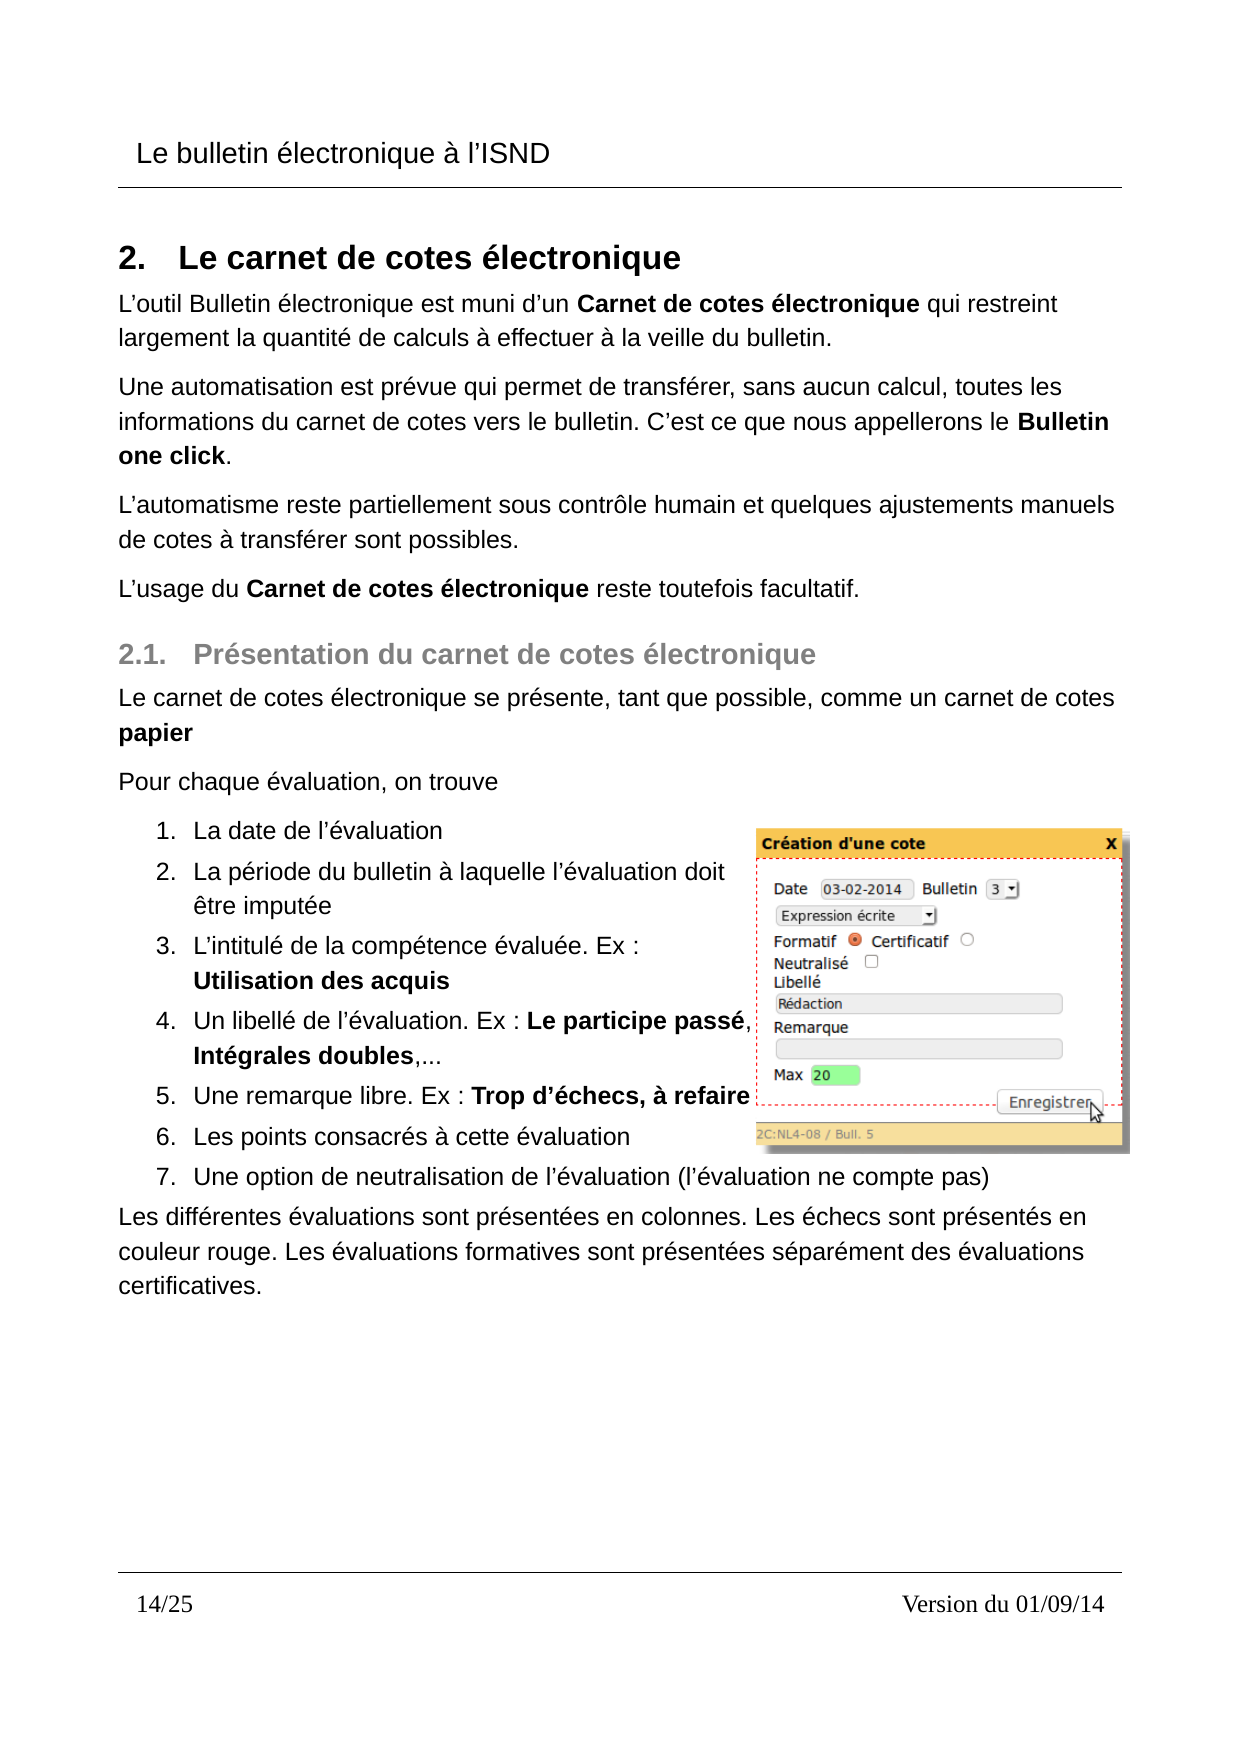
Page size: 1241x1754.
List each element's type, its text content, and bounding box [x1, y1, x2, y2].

subtitle Le carnet de cotes électronique [118, 237, 1122, 276]
list Une option de neutralisation de l’évaluation (l’évaluation ne compte pas) [156, 1162, 1122, 1191]
text Les différentes évaluations sont présentées en colonnes. Les échecs sont présentés en couleur rouge. Les évaluations formatives sont présentées séparément des évaluations certificatives. [118, 1202, 1122, 1300]
text Pour chaque évaluation, on trouve [118, 767, 1122, 796]
text L’outil Bulletin électronique est muni d’un Carnet de cotes électronique qui restreint largement la quantité de calculs à effectuer à la veille du bulletin. [118, 289, 1122, 352]
subtitle Présentation du carnet de cotes électronique [118, 637, 1122, 671]
list La date de l’évaluation [156, 816, 1122, 845]
list Une remarque libre. Ex : Trop d’échecs, à refaire [156, 1081, 755, 1110]
list Les points consacrés à cette évaluation [156, 1122, 755, 1150]
text Le carnet de cotes électronique se présente, tant que possible, comme un carnet de cotes papier [118, 683, 1122, 747]
list La période du bulletin à laquelle l’évaluation doit être imputée [156, 856, 755, 920]
list L’intitulé de la compétence évaluée. Ex : Utilisation des acquis [156, 931, 755, 994]
text L’usage du Carnet de cotes électronique reste toutefois facultatif. [118, 574, 1122, 602]
text L’automatisme reste partiellement sous contrôle humain et quelques ajustements manuels de cotes à transférer sont possibles. [118, 490, 1122, 553]
text Une automatisation est prévue qui permet de transférer, sans aucun calcul, toutes les informations du carnet de cotes vers le bulletin. C’est ce que nous appellerons le Bulletin one click. [118, 372, 1122, 470]
picture [755, 826, 1130, 1154]
list Un libellé de l’évaluation. Ex : Le participe passé, Intégrales doubles,... [156, 1006, 755, 1069]
